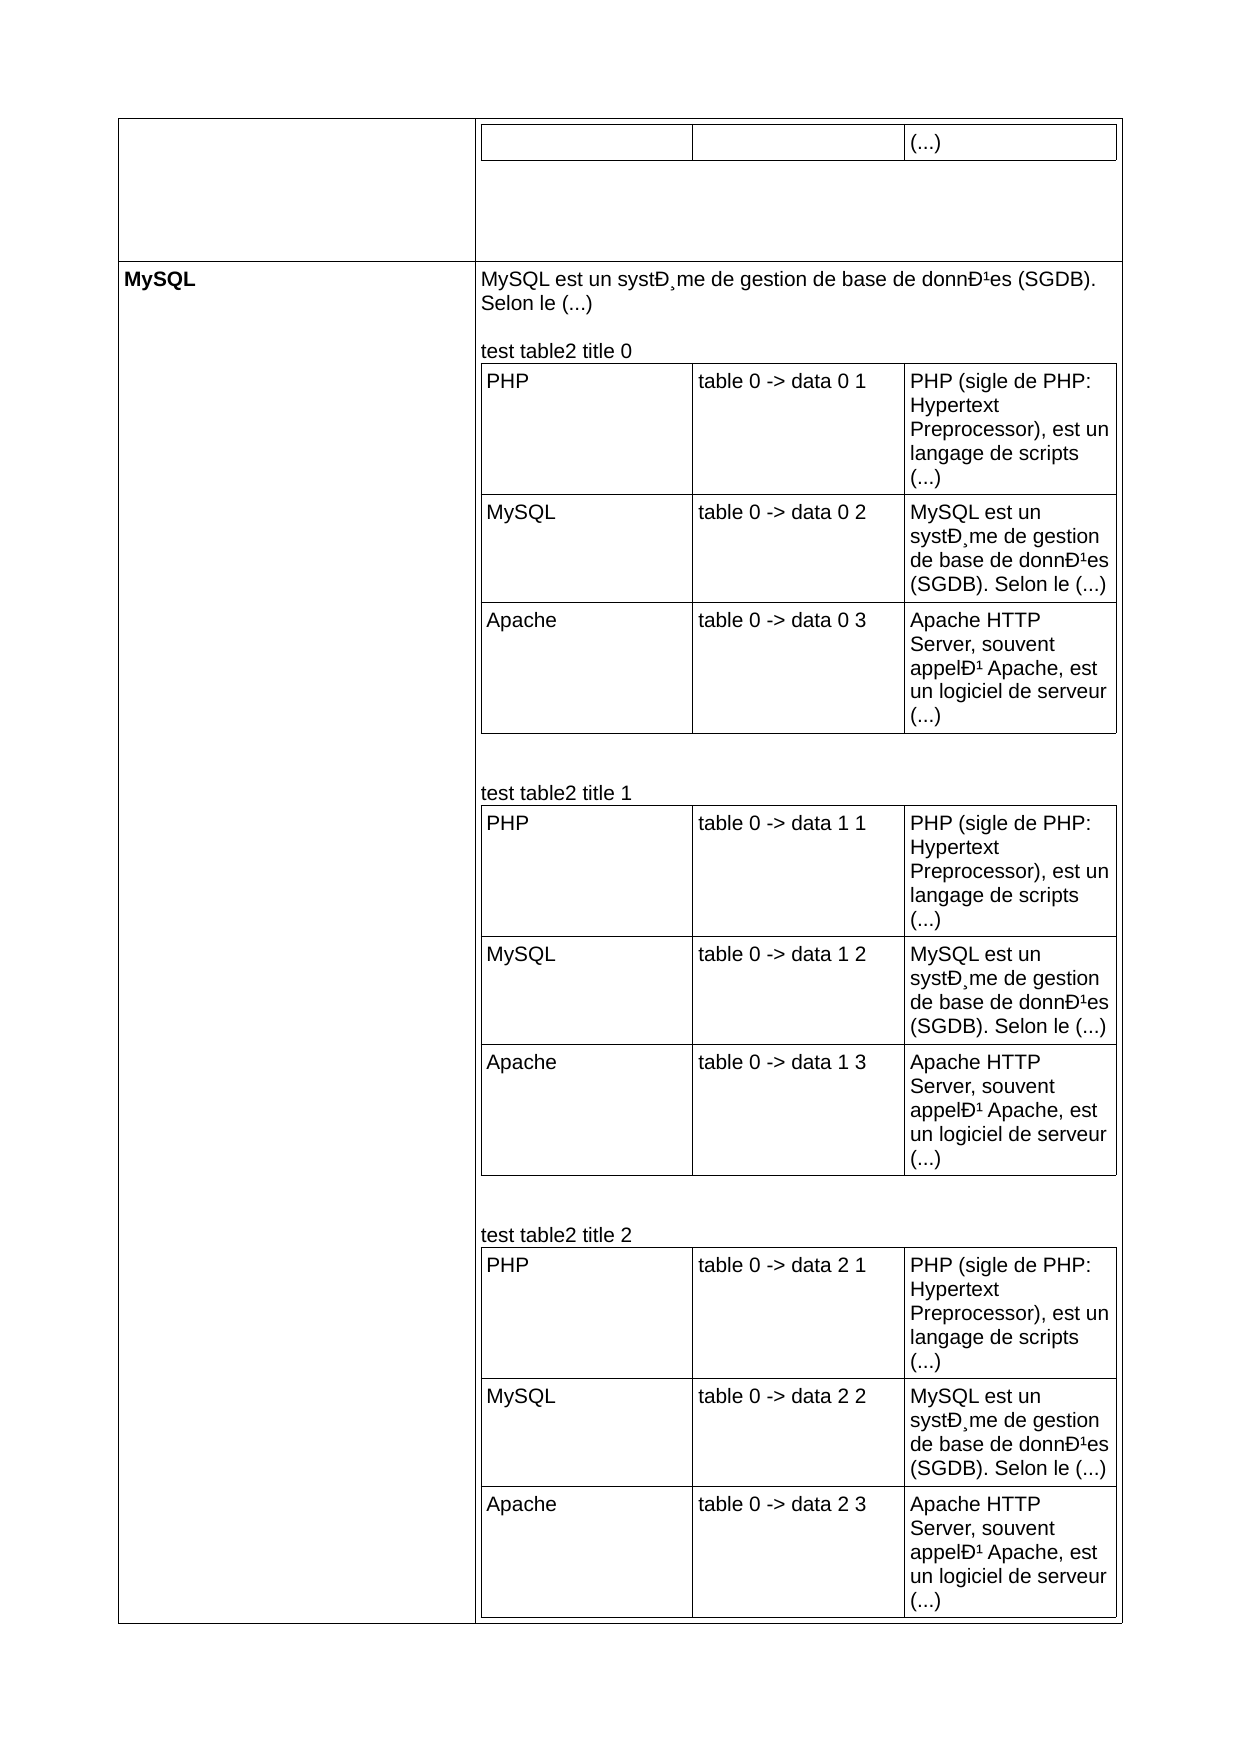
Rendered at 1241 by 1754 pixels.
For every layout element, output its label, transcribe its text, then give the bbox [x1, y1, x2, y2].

table_header PHP [482, 1248, 692, 1378]
table_cell Apache HTTP Server, souvent appelÐ¹ Apache, est un logiciel de serveur (...) [905, 603, 1116, 733]
table_cell MySQL [482, 1379, 692, 1486]
table_cell Apache [482, 1045, 692, 1175]
table_header table 0 -> data 0 1 [693, 364, 904, 494]
table_header PHP (sigle de PHP: Hypertext Preprocessor), est un langage de scripts (...) [905, 806, 1116, 936]
table_cell [693, 125, 904, 159]
table_cell MySQL est un systÐ¸me de gestion de base de donnÐ¹es (SGDB). Selon le (...) [905, 1379, 1116, 1486]
table_header table 0 -> data 1 1 [693, 806, 904, 936]
table_header PHP (sigle de PHP: Hypertext Preprocessor), est un langage de scripts (...) [905, 1248, 1116, 1378]
table_cell Apache HTTP Server, souvent appelÐ¹ Apache, est un logiciel de serveur (...) [905, 1487, 1116, 1617]
table_cell MySQL [482, 937, 692, 1044]
table_cell [476, 119, 1122, 261]
table_cell MySQL est un systÐ¸me de gestion de base de donnÐ¹es (SGDB). Selon le (...) [905, 937, 1116, 1044]
table_cell MySQL est un systÐ¸me de gestion de base de donnÐ¹es (SGDB). Selon le (...) [905, 495, 1116, 602]
table_cell table 0 -> data 0 3 [693, 603, 904, 733]
table_header PHP (sigle de PHP: Hypertext Preprocessor), est un langage de scripts (...) [905, 364, 1116, 494]
table_header PHP [482, 364, 692, 494]
table_cell MySQL est un systÐ¸me de gestion de base de donnÐ¹es (SGDB). Selon le (...) test table2 title 0 test table2 title 1 test table2 title 2 [476, 262, 1122, 1623]
table_cell [482, 125, 692, 159]
table_cell [119, 119, 475, 261]
table_cell MySQL [482, 495, 692, 602]
table_cell MySQL [119, 262, 475, 1623]
table_cell Apache [482, 603, 692, 733]
table_cell table 0 -> data 1 3 [693, 1045, 904, 1175]
table_cell Apache [482, 1487, 692, 1617]
table_cell table 0 -> data 2 3 [693, 1487, 904, 1617]
table_cell (...) [905, 125, 1116, 159]
table_header table 0 -> data 2 1 [693, 1248, 904, 1378]
table_cell Apache HTTP Server, souvent appelÐ¹ Apache, est un logiciel de serveur (...) [905, 1045, 1116, 1175]
table_header PHP [482, 806, 692, 936]
table_cell table 0 -> data 2 2 [693, 1379, 904, 1486]
table_cell table 0 -> data 0 2 [693, 495, 904, 602]
table_cell table 0 -> data 1 2 [693, 937, 904, 1044]
